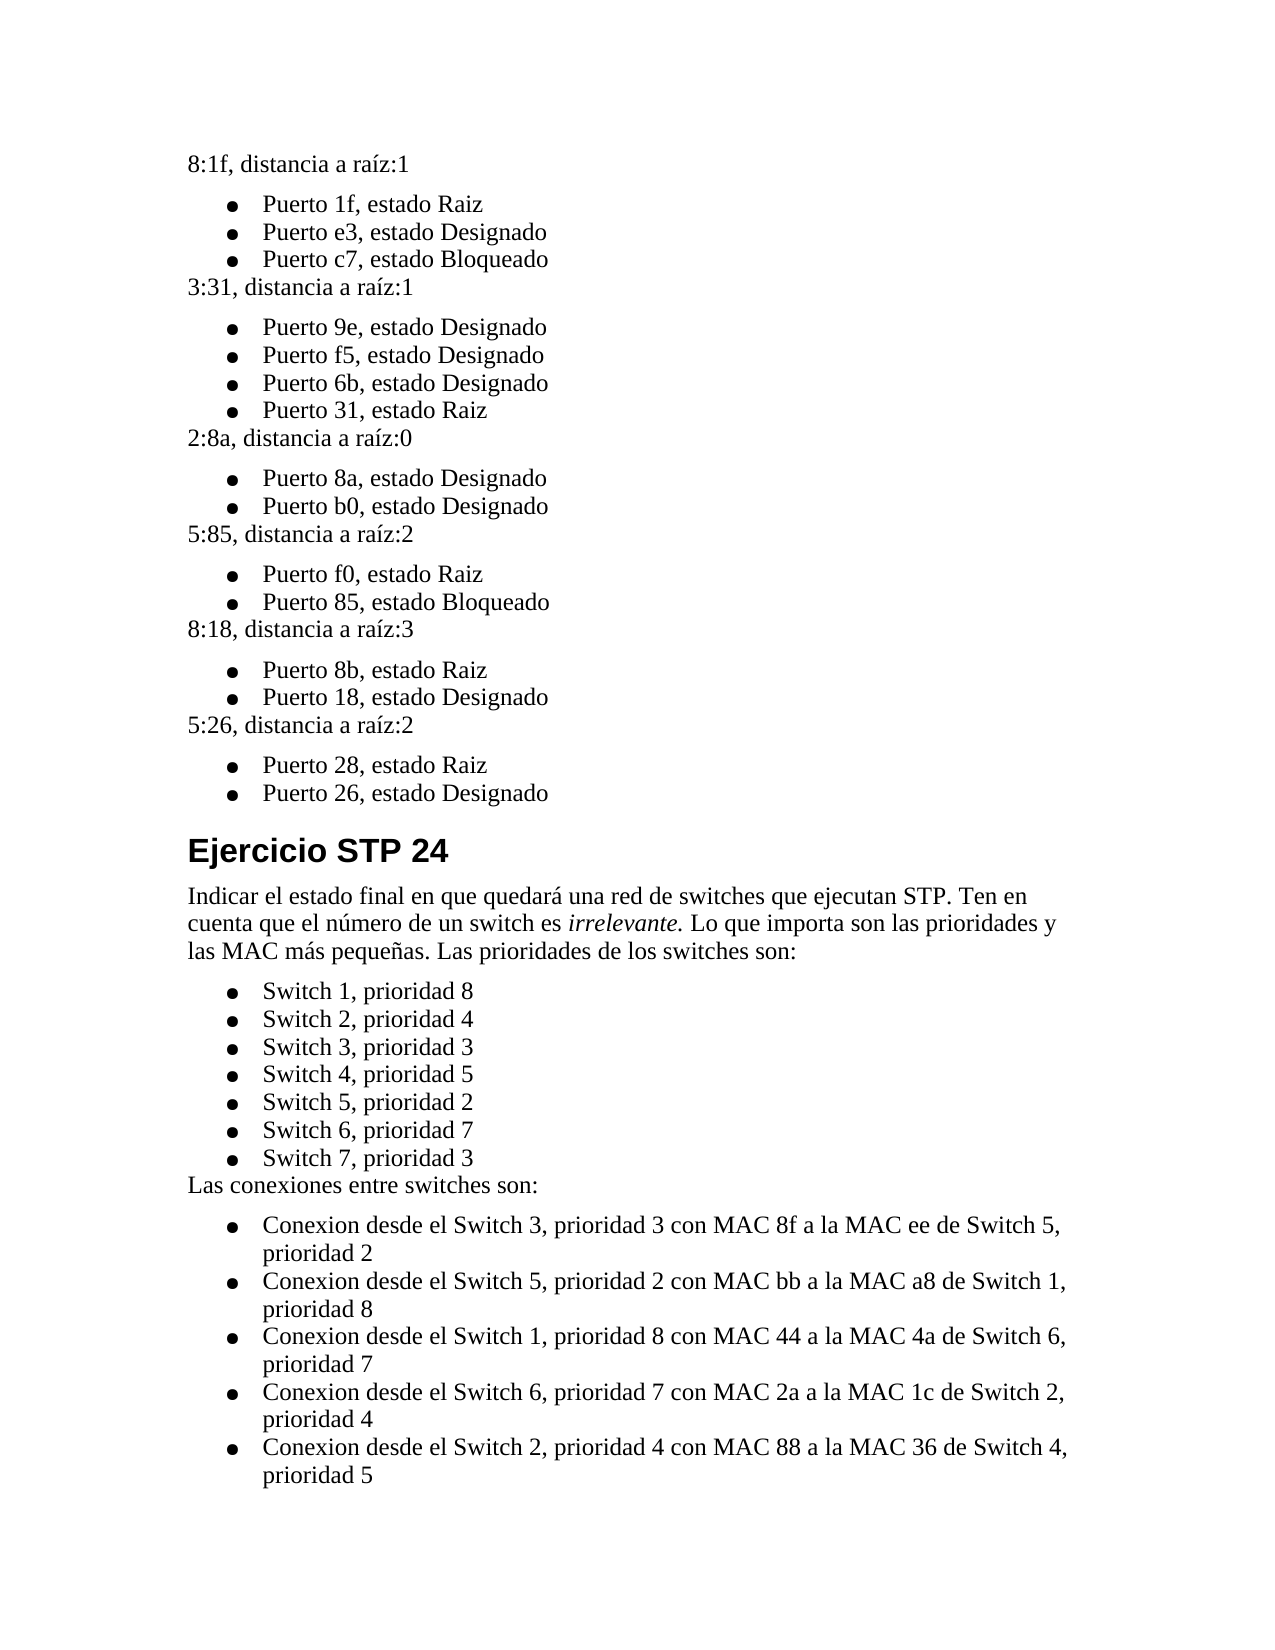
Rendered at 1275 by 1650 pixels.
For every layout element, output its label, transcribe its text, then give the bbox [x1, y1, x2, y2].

list Switch 5, prioridad 2 [225, 1088, 1087, 1116]
list Switch 2, prioridad 4 [225, 1005, 1087, 1033]
list Switch 7, prioridad 3 [225, 1144, 1087, 1171]
list Puerto f5, estado Designado [225, 341, 1087, 369]
list Conexion desde el Switch 2, prioridad 4 con MAC 88 a la MAC 36 de Switch 4, prioridad 5 [225, 1433, 1087, 1489]
list Puerto f0, estado Raiz [225, 560, 1087, 588]
text 8:18, distancia a raíz:3 [187, 616, 1087, 643]
list Puerto 6b, estado Designado [225, 369, 1087, 397]
text Indicar el estado final en que quedará una red de switches que ejecutan STP. Ten en cuenta que el número de un switch es irrelevante. Lo que importa son las prioridades y las MAC más pequeñas. Las prioridades de los switches son: [187, 882, 1087, 965]
text 2:8a, distancia a raíz:0 [187, 424, 1087, 452]
list Puerto e3, estado Designado [225, 218, 1087, 246]
list Puerto 85, estado Bloqueado [225, 588, 1087, 616]
text 3:31, distancia a raíz:1 [187, 273, 1087, 301]
list Switch 3, prioridad 3 [225, 1033, 1087, 1061]
text 5:26, distancia a raíz:2 [187, 711, 1087, 739]
list Conexion desde el Switch 5, prioridad 2 con MAC bb a la MAC a8 de Switch 1, prioridad 8 [225, 1267, 1087, 1322]
text 8:1f, distancia a raíz:1 [187, 150, 1087, 178]
list Puerto b0, estado Designado [225, 492, 1087, 520]
list Puerto c7, estado Bloqueado [225, 246, 1087, 273]
list Puerto 18, estado Designado [225, 683, 1087, 711]
list Puerto 8a, estado Designado [225, 464, 1087, 492]
list Puerto 31, estado Raiz [225, 397, 1087, 424]
list Puerto 9e, estado Designado [225, 313, 1087, 341]
list Switch 4, prioridad 5 [225, 1061, 1087, 1088]
list Conexion desde el Switch 3, prioridad 3 con MAC 8f a la MAC ee de Switch 5, prioridad 2 [225, 1212, 1087, 1267]
text 5:85, distancia a raíz:2 [187, 520, 1087, 548]
list Puerto 8b, estado Raiz [225, 656, 1087, 683]
list Switch 1, prioridad 8 [225, 977, 1087, 1005]
list Puerto 28, estado Raiz [225, 751, 1087, 779]
list Switch 6, prioridad 7 [225, 1116, 1087, 1144]
subtitle Ejercicio STP 24 [187, 832, 1087, 869]
list Puerto 1f, estado Raiz [225, 190, 1087, 218]
list Conexion desde el Switch 6, prioridad 7 con MAC 2a a la MAC 1c de Switch 2, prioridad 4 [225, 1378, 1087, 1433]
list Conexion desde el Switch 1, prioridad 8 con MAC 44 a la MAC 4a de Switch 6, prioridad 7 [225, 1322, 1087, 1378]
text Las conexiones entre switches son: [187, 1171, 1087, 1199]
list Puerto 26, estado Designado [225, 779, 1087, 807]
